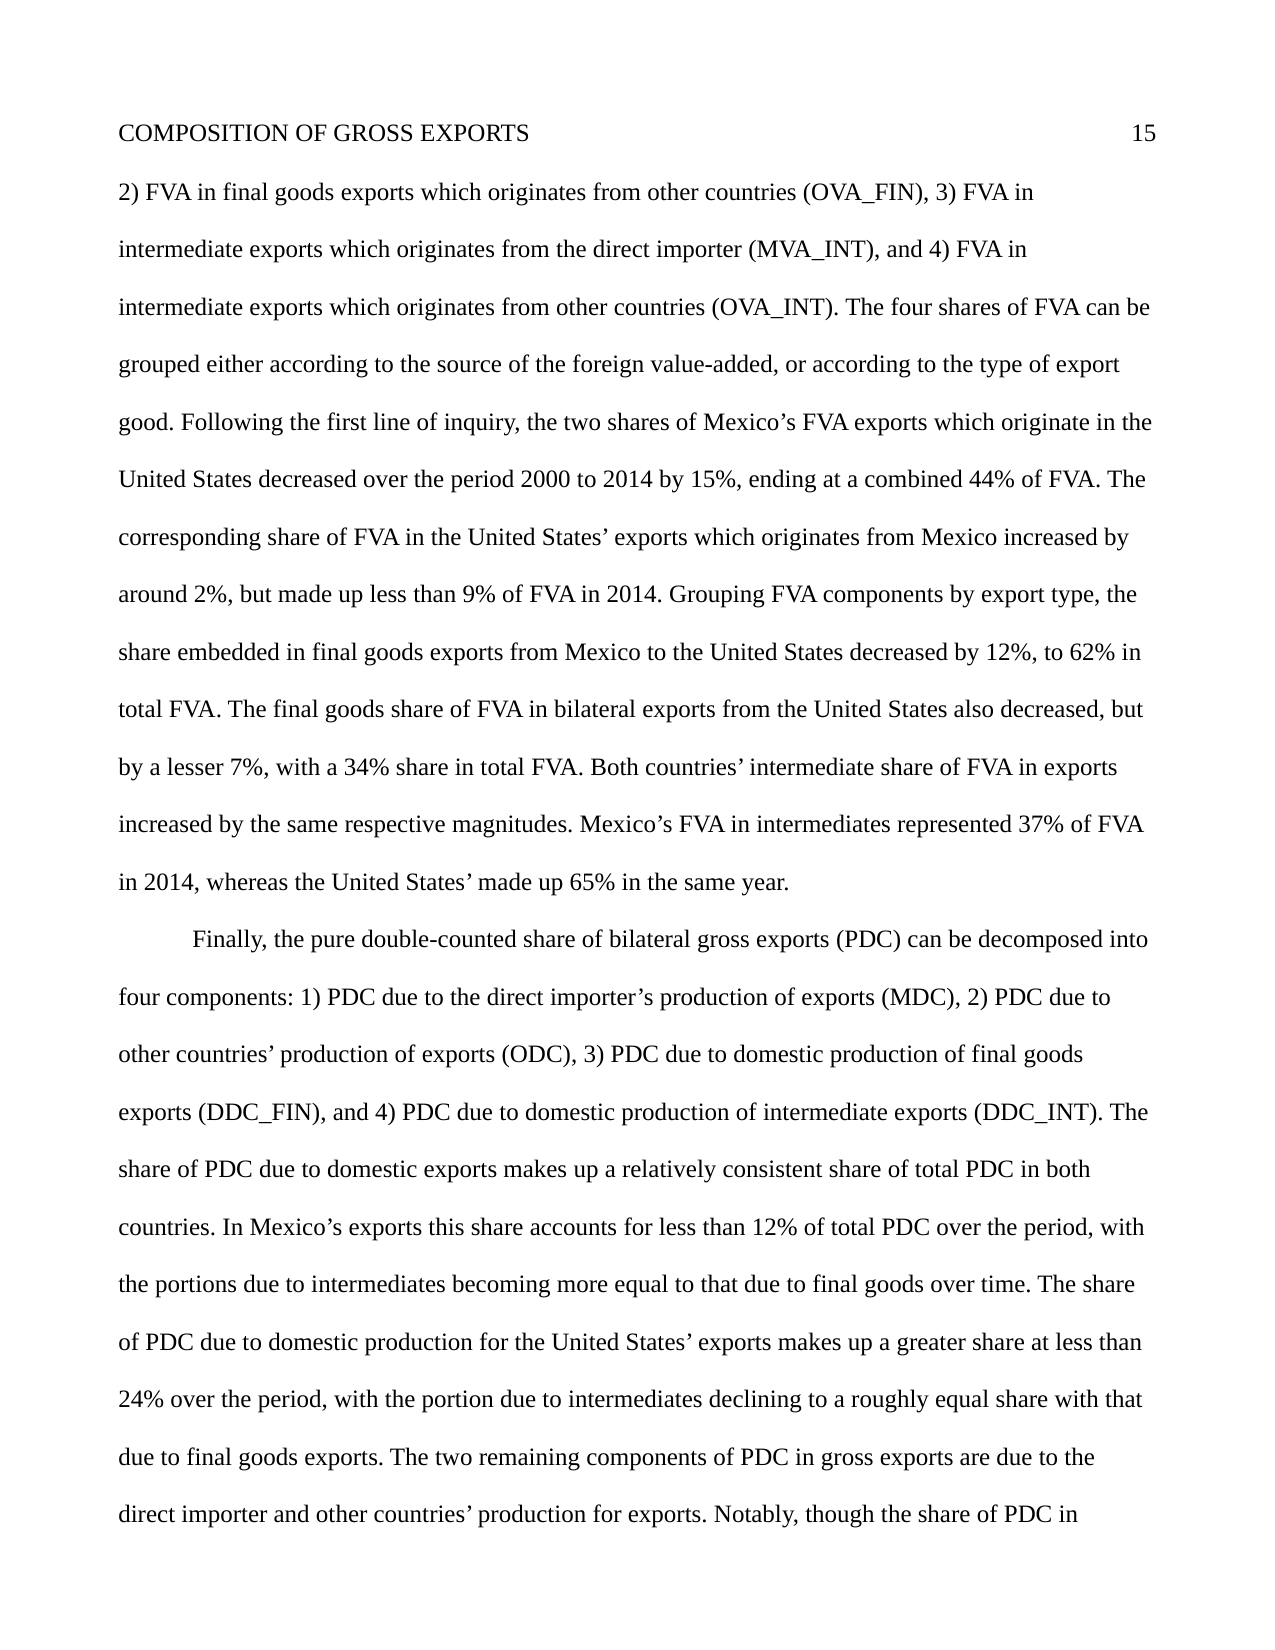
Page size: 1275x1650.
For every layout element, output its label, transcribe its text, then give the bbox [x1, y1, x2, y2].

text the portions due to intermediates becoming more equal to that due to final goods over time. The share of PDC due to domestic production for the United States’ exports makes up a greater share at less than 24% over the period, with the portion due to intermediates declining to a roughly equal share with that due to final goods exports. The two remaining components of PDC in gross exports are due to the direct importer and other countries’ production for exports. Notably, though the share of PDC in [118, 1269, 1157, 1528]
text 2) FVA in final goods exports which originates from other countries (OVA_FIN), 3) FVA in intermediate exports which originates from the direct importer (MVA_INT), and 4) FVA in intermediate exports which originates from other countries (OVA_INT). The four shares of FVA can be grouped either according to the source of the foreign value-added, or according to the type of export good. Following the first line of inquiry, the two shares of Mexico’s FVA exports which originate in the United States decreased over the period 2000 to 2014 by 15%, ending at a combined 44% of FVA. The corresponding share of FVA in the United States’ exports which originates from Mexico increased by around 2%, but made up less than 9% of FVA in 2014. Grouping FVA components by export type, the share embedded in final goods exports from Mexico to the United States decreased by 12%, to 62% in total FVA. The final goods share of FVA in bilateral exports from the United States also decreased, but by a lesser 7%, with a 34% share in total FVA. Both countries’ intermediate share of FVA in exports increased by the same respective magnitudes. Mexico’s FVA in intermediates represented 37% of FVA in 2014, whereas the United States’ made up 65% in the same year. [118, 177, 1157, 896]
text Finally, the pure double-counted share of bilateral gross exports (PDC) can be decomposed into four components: 1) PDC due to the direct importer’s production of exports (MDC), 2) PDC due to other countries’ production of exports (ODC), 3) PDC due to domestic production of final goods exports (DDC_FIN), and 4) PDC due to domestic production of intermediate exports (DDC_INT). The share of PDC due to domestic exports makes up a relatively consistent share of total PDC in both countries. In Mexico’s exports this share accounts for less than 12% of total PDC over the period, with [118, 924, 1157, 1241]
